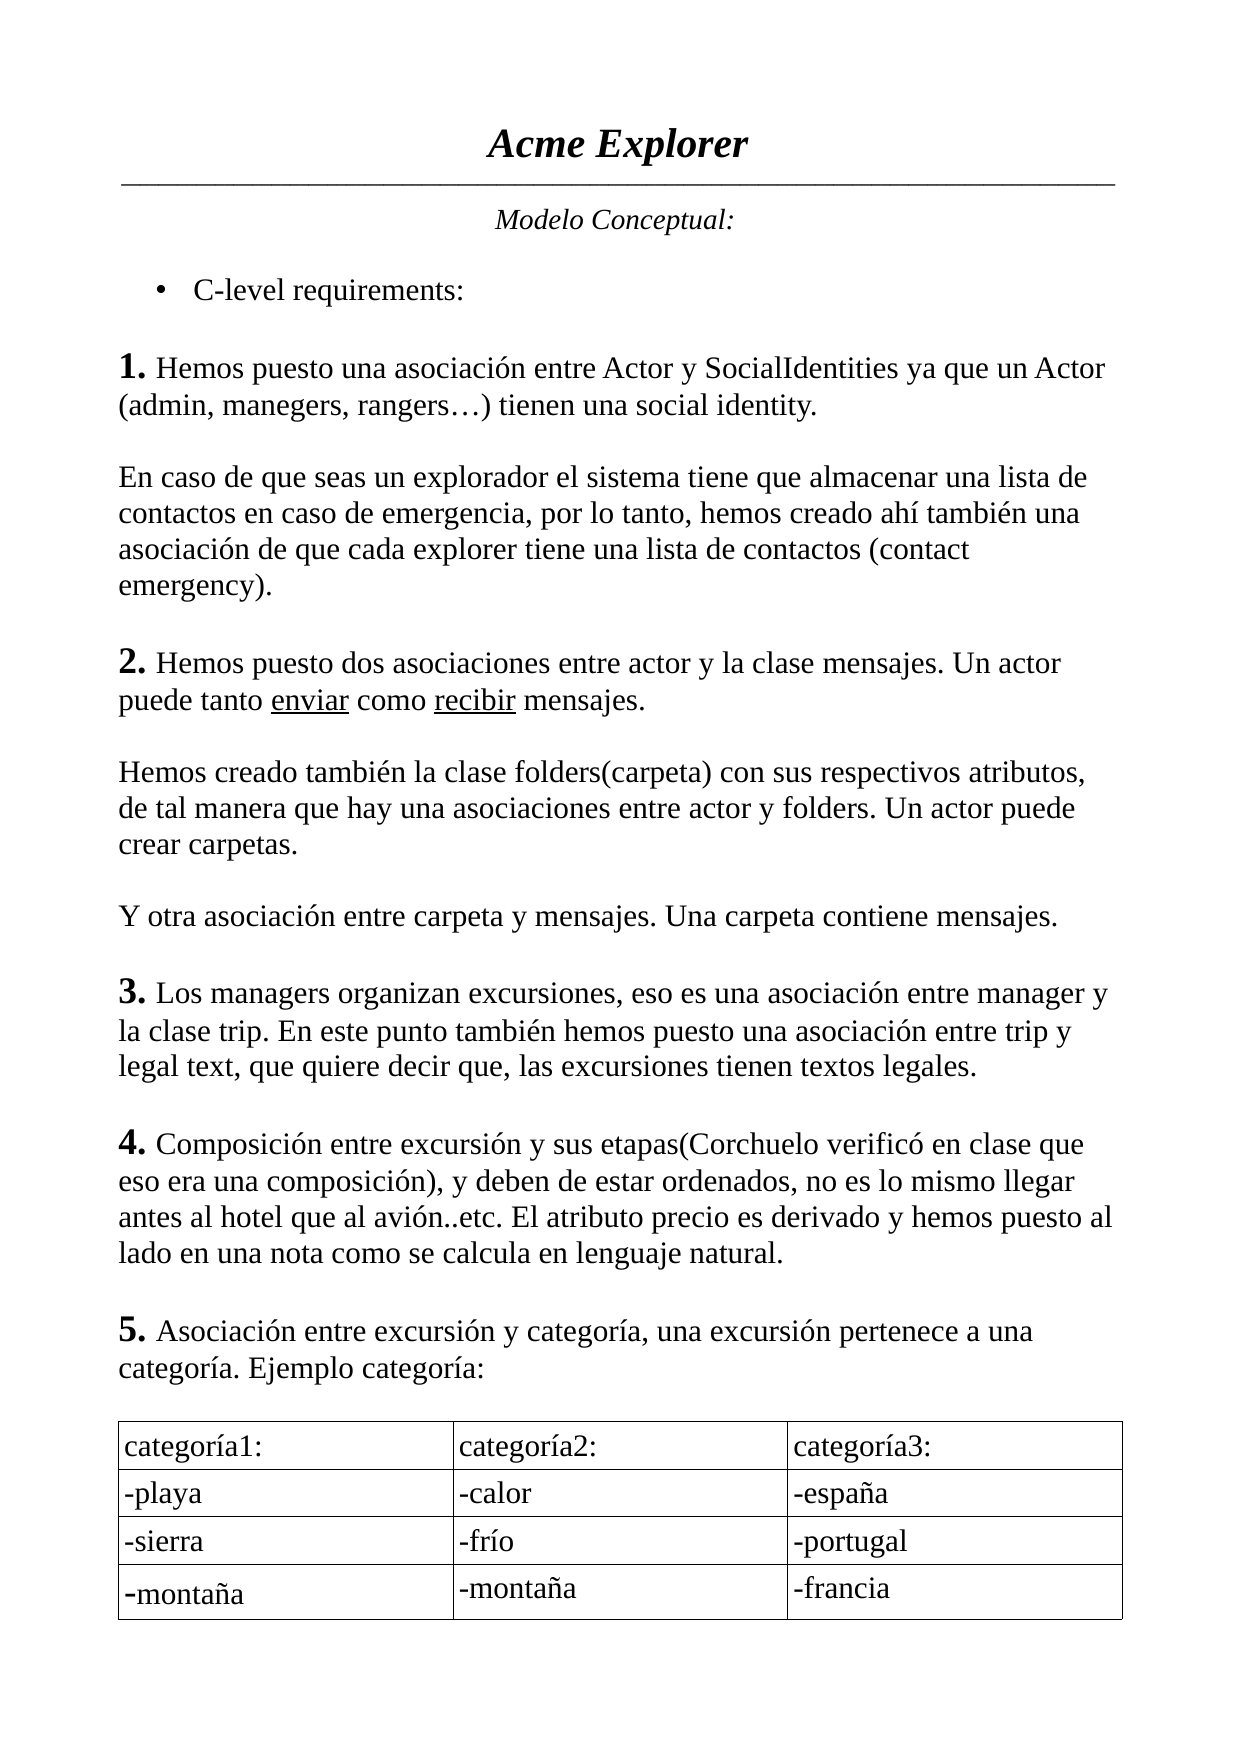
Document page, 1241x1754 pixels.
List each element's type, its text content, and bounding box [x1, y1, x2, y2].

text Modelo Conceptual: [118, 202, 1122, 236]
text Hemos creado también la clase folders(carpeta) con sus respectivos atributos, de tal manera que hay una asociaciones entre actor y folders. Un actor puede crear carpetas. [118, 753, 1122, 861]
table_cell -francia [788, 1565, 1122, 1619]
text 2. Hemos puesto dos asociaciones entre actor y la clase mensajes. Un actor puede tanto enviar como recibir mensajes. [118, 638, 1122, 717]
list C-level requirements: [156, 271, 1122, 307]
text __________________________________________________________________________________________________________ [118, 166, 1122, 188]
table_cell -españa [788, 1470, 1122, 1516]
table_cell -montaña [454, 1565, 787, 1619]
table_cell -portugal [788, 1517, 1122, 1564]
table_cell -playa [119, 1470, 453, 1516]
table_cell -calor [454, 1470, 787, 1516]
text 3. Los managers organizan excursiones, eso es una asociación entre manager y la clase trip. En este punto también hemos puesto una asociación entre trip y legal text, que quiere decir que, las excursiones tienen textos legales. [118, 969, 1122, 1084]
table_cell -montaña [119, 1565, 453, 1619]
table_header categoría1: [119, 1422, 453, 1469]
text Acme Explorer [118, 118, 1122, 166]
table_cell -frío [454, 1517, 787, 1564]
text En caso de que seas un explorador el sistema tiene que almacenar una lista de contactos en caso de emergencia, por lo tanto, hemos creado ahí también una asociación de que cada explorer tiene una lista de contactos (contact emergency). [118, 458, 1122, 602]
text 5. Asociación entre excursión y categoría, una excursión pertenece a una categoría. Ejemplo categoría: [118, 1306, 1122, 1386]
table_header categoría2: [454, 1422, 787, 1469]
text 1. Hemos puesto una asociación entre Actor y SocialIdentities ya que un Actor (admin, manegers, rangers…) tienen una social identity. [118, 343, 1122, 422]
text 4. Composición entre excursión y sus etapas(Corchuelo verificó en clase que eso era una composición), y deben de estar ordenados, no es lo mismo llegar antes al hotel que al avión..etc. El atributo precio es derivado y hemos puesto al lado en una nota como se calcula en lenguaje natural. [118, 1119, 1122, 1271]
table_cell -sierra [119, 1517, 453, 1564]
table_header categoría3: [788, 1422, 1122, 1469]
text Y otra asociación entre carpeta y mensajes. Una carpeta contiene mensajes. [118, 897, 1122, 933]
